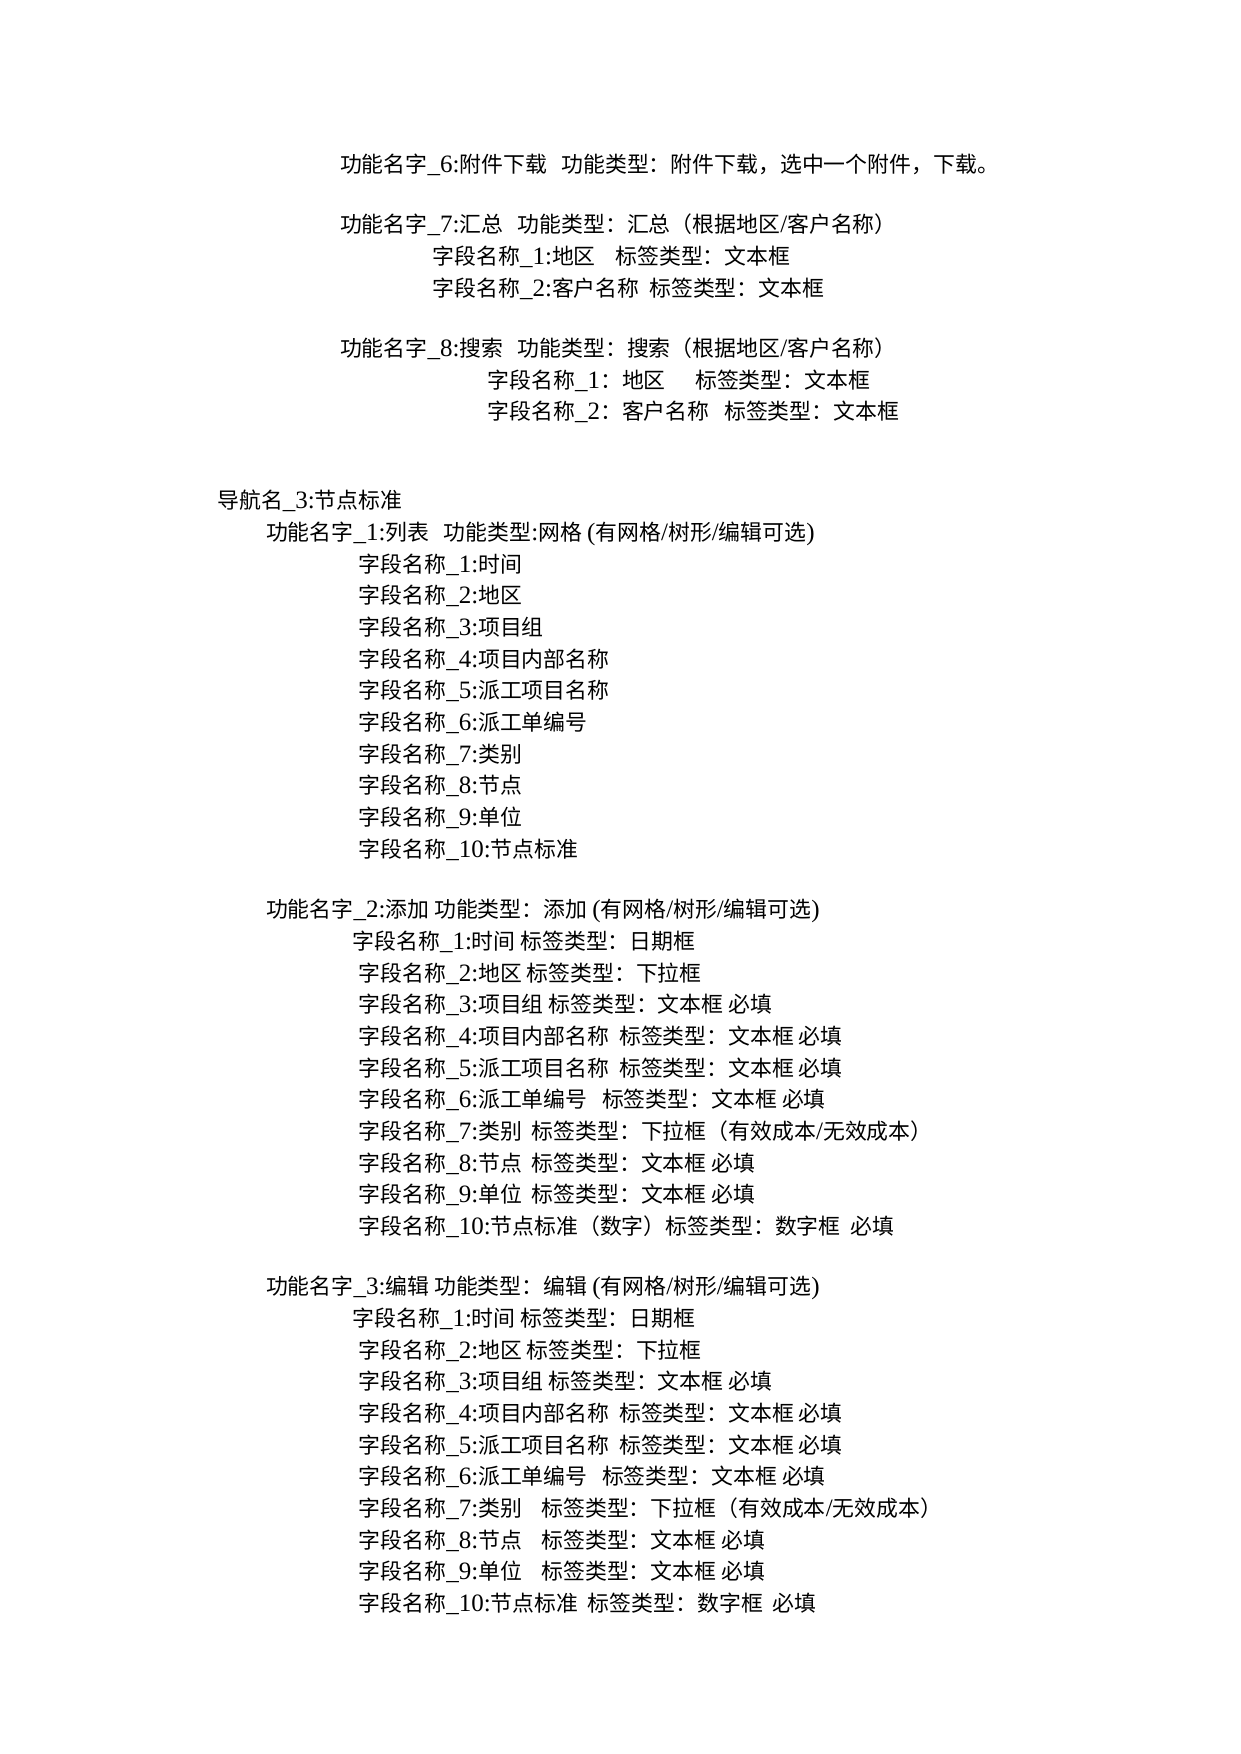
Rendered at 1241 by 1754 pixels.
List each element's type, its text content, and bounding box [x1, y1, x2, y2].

text 功能名字_6:附件下载 功能类型：附件下载，选中一个附件，下载。 [118, 147, 1122, 178]
text 字段名称_5:派工项目名称 标签类型：文本框 必填 [118, 1051, 1122, 1082]
text 字段名称_4:项目内部名称 标签类型：文本框 必填 [118, 1396, 1122, 1428]
text 字段名称_7:类别 标签类型：下拉框（有效成本/无效成本） [118, 1491, 1122, 1523]
text 字段名称_9:单位 [118, 800, 1122, 832]
text 字段名称_6:派工单编号 标签类型：文本框 必填 [118, 1459, 1122, 1491]
text 字段名称_10:节点标准（数字）标签类型：数字框 必填 [118, 1209, 1122, 1241]
text 导航名_3:节点标准 [118, 483, 1122, 515]
text 字段名称_5:派工项目名称 标签类型：文本框 必填 [118, 1428, 1122, 1459]
text 字段名称_9:单位 标签类型：文本框 必填 [118, 1177, 1122, 1209]
text 字段名称_7:类别 标签类型：下拉框（有效成本/无效成本） [118, 1114, 1122, 1146]
text 字段名称_1:时间 标签类型：日期框 [118, 1301, 1122, 1333]
text 字段名称_2:地区 标签类型：下拉框 [118, 956, 1122, 987]
text 字段名称_4:项目内部名称 [118, 642, 1122, 673]
text 字段名称_4:项目内部名称 标签类型：文本框 必填 [118, 1019, 1122, 1051]
text 功能名字_3:编辑 功能类型：编辑 (有网格/树形/编辑可选) [118, 1269, 1122, 1301]
text 字段名称_6:派工单编号 标签类型：文本框 必填 [118, 1082, 1122, 1114]
text 字段名称_5:派工项目名称 [118, 673, 1122, 705]
text 字段名称_1:时间 [118, 547, 1122, 578]
text 字段名称_7:类别 [118, 737, 1122, 768]
text 字段名称_8:节点 标签类型：文本框 必填 [118, 1523, 1122, 1554]
text 字段名称_9:单位 标签类型：文本框 必填 [118, 1554, 1122, 1586]
text 字段名称_1:地区 标签类型：文本框 [118, 239, 1122, 271]
text 字段名称_8:节点 标签类型：文本框 必填 [118, 1146, 1122, 1177]
text 字段名称_10:节点标准 标签类型：数字框 必填 [118, 1586, 1122, 1618]
text 字段名称_2：客户名称 标签类型：文本框 [118, 394, 1122, 426]
text 字段名称_2:地区 标签类型：下拉框 [118, 1333, 1122, 1364]
text 功能名字_7:汇总 功能类型：汇总（根据地区/客户名称） [118, 207, 1122, 239]
text 字段名称_1:时间 标签类型：日期框 [118, 924, 1122, 956]
text 字段名称_2:地区 [118, 578, 1122, 610]
text 功能名字_2:添加 功能类型：添加 (有网格/树形/编辑可选) [118, 892, 1122, 924]
text 字段名称_8:节点 [118, 768, 1122, 800]
text 字段名称_3:项目组 标签类型：文本框 必填 [118, 987, 1122, 1019]
text 字段名称_3:项目组 [118, 610, 1122, 642]
text 字段名称_2:客户名称 标签类型：文本框 [118, 271, 1122, 302]
text 功能名字_1:列表 功能类型:网格 (有网格/树形/编辑可选) [118, 515, 1122, 547]
text 字段名称_3:项目组 标签类型：文本框 必填 [118, 1364, 1122, 1396]
text 字段名称_1：地区 标签类型：文本框 [118, 363, 1122, 394]
text 字段名称_6:派工单编号 [118, 705, 1122, 737]
text 功能名字_8:搜索 功能类型：搜索（根据地区/客户名称） [118, 331, 1122, 363]
text 字段名称_10:节点标准 [118, 832, 1122, 863]
